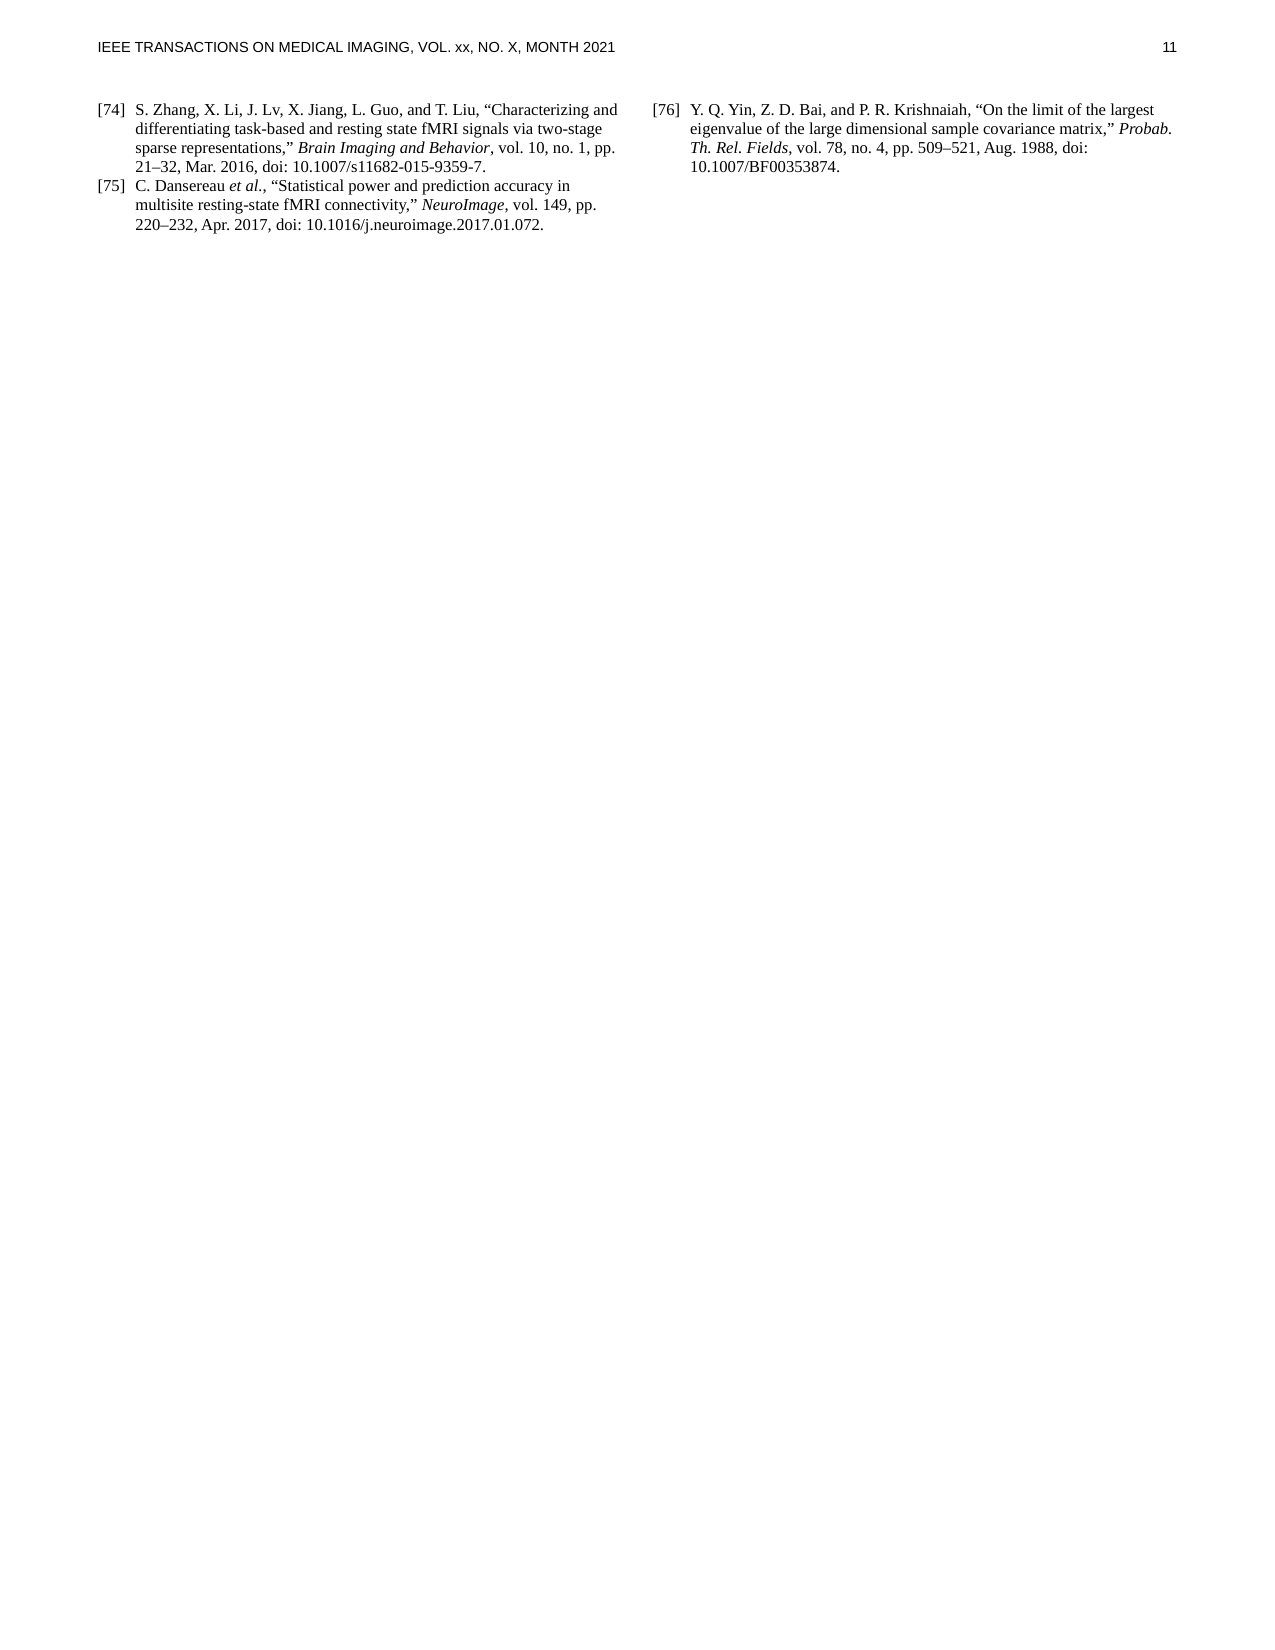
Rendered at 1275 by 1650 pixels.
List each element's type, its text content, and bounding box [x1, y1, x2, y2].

text [75] C. Dansereau et al., “Statistical power and prediction accuracy in multisite resting-state fMRI connectivity,” NeuroImage, vol. 149, pp. 220–232, Apr. 2017, doi: 10.1016/j.neuroimage.2017.01.072. [97, 176, 623, 233]
text [74] S. Zhang, X. Li, J. Lv, X. Jiang, L. Guo, and T. Liu, “Characterizing and differentiating task-based and resting state fMRI signals via two-stage sparse representations,” Brain Imaging and Behavior, vol. 10, no. 1, pp. 21–32, Mar. 2016, doi: 10.1007/s11682-015-9359-7. [97, 99, 623, 176]
text [76] Y. Q. Yin, Z. D. Bai, and P. R. Krishnaiah, “On the limit of the largest eigenvalue of the large dimensional sample covariance matrix,” Probab. Th. Rel. Fields, vol. 78, no. 4, pp. 509–521, Aug. 1988, doi: 10.1007/BF00353874. [652, 99, 1178, 176]
